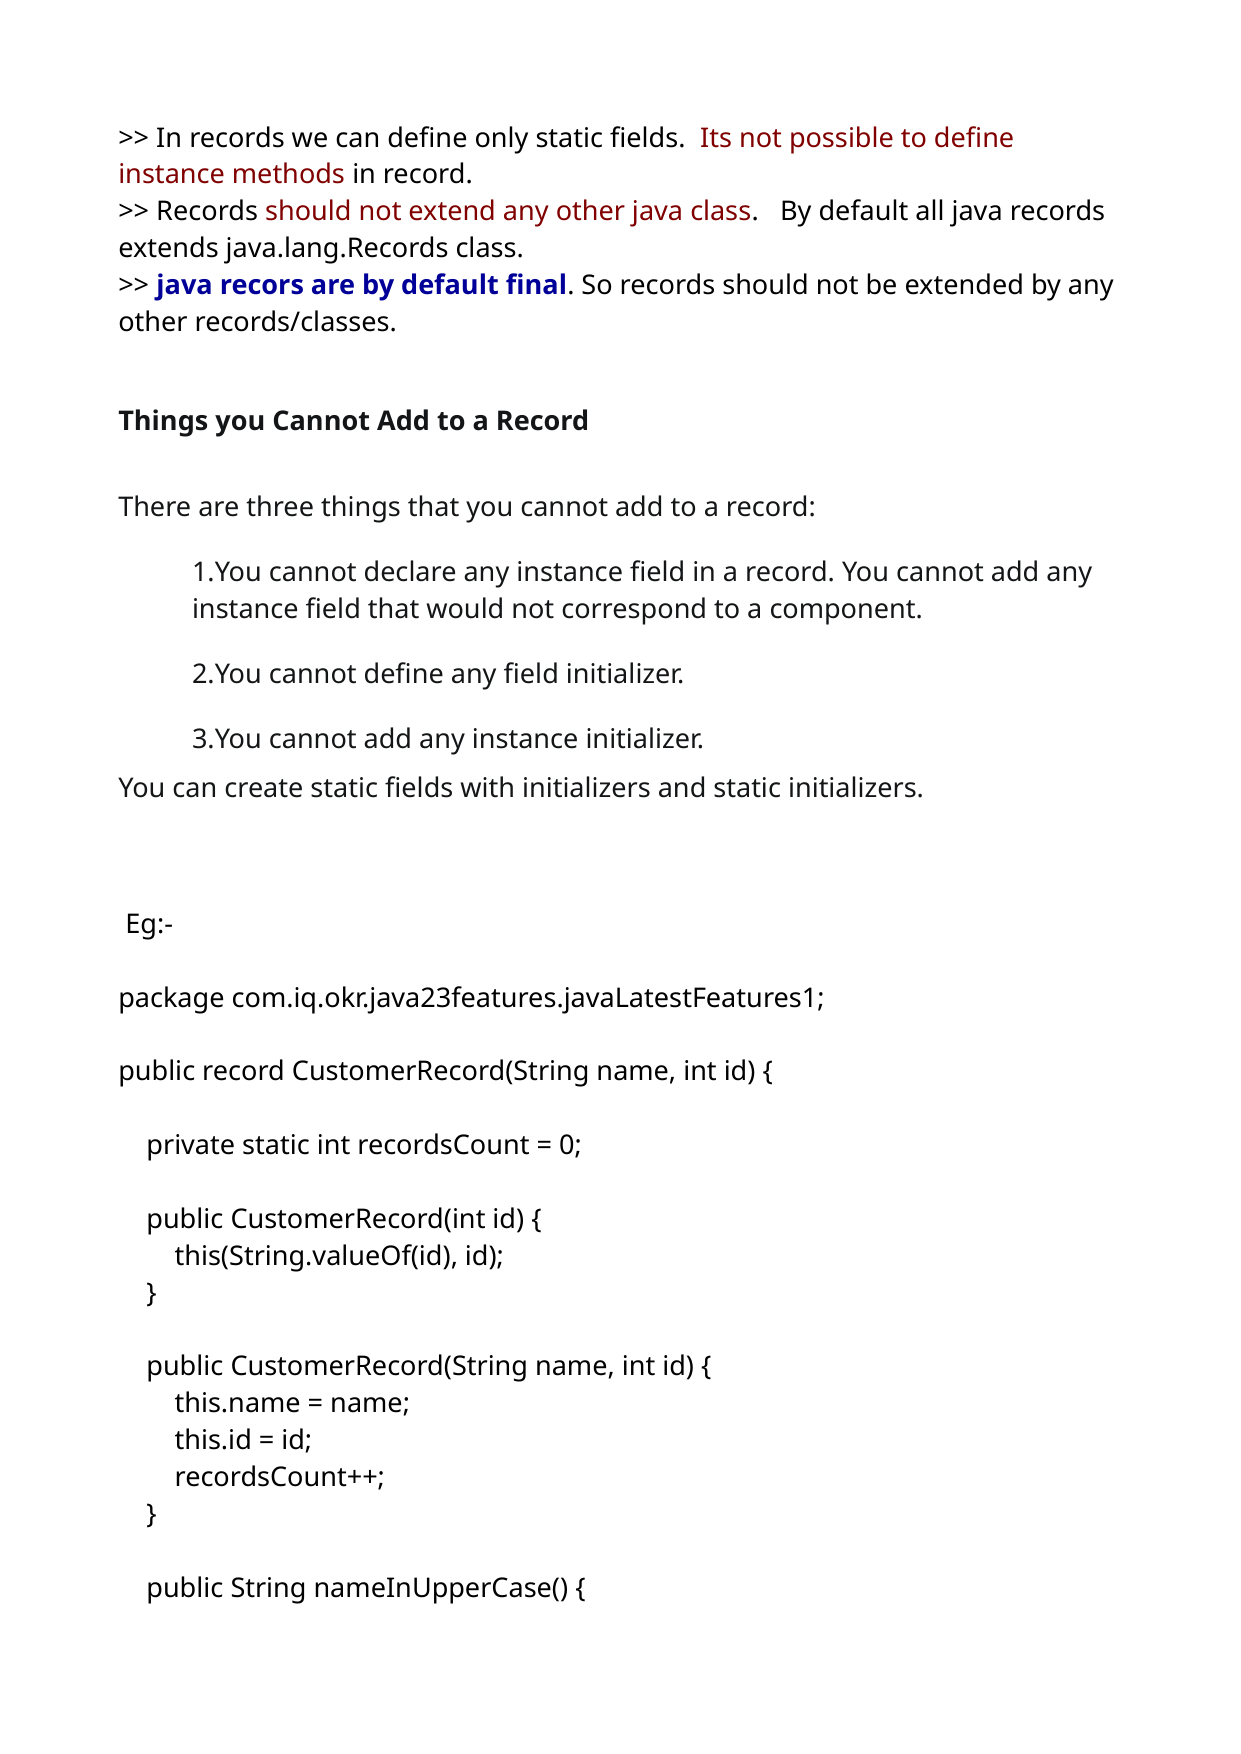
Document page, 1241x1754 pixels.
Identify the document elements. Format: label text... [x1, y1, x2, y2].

text } [118, 1273, 1122, 1310]
list You cannot add any instance initializer. [118, 719, 1122, 756]
text package com.iq.okr.java23features.javaLatestFeatures1; [118, 978, 1122, 1015]
text Eg:- [118, 904, 1122, 941]
text public String nameInUpperCase() { [118, 1568, 1122, 1605]
subtitle Things you Cannot Add to a Record [118, 401, 1122, 438]
text this.id = id; [118, 1421, 1122, 1457]
text } [118, 1494, 1122, 1531]
text this.name = name; [118, 1384, 1122, 1421]
list You cannot declare any instance field in a record. You cannot add any instance field that would not correspond to a component. [118, 552, 1122, 626]
text There are three things that you cannot add to a record: [118, 451, 1122, 524]
text >> In records we can define only static fields. Its not possible to define instance methods in record. [118, 118, 1122, 192]
text >> java recors are by default final. So records should not be extended by any other records/classes. [118, 266, 1122, 339]
list You cannot define any field initializer. [118, 654, 1122, 691]
text You can create static fields with initializers and static initializers. [118, 769, 1122, 806]
text public CustomerRecord(int id) { [118, 1199, 1122, 1236]
text >> Records should not extend any other java class. By default all java records extends java.lang.Records class. [118, 192, 1122, 266]
text recordsCount++; [118, 1457, 1122, 1494]
text public record CustomerRecord(String name, int id) { [118, 1052, 1122, 1089]
text public CustomerRecord(String name, int id) { [118, 1347, 1122, 1384]
text this(String.valueOf(id), id); [118, 1236, 1122, 1273]
text private static int recordsCount = 0; [118, 1126, 1122, 1162]
